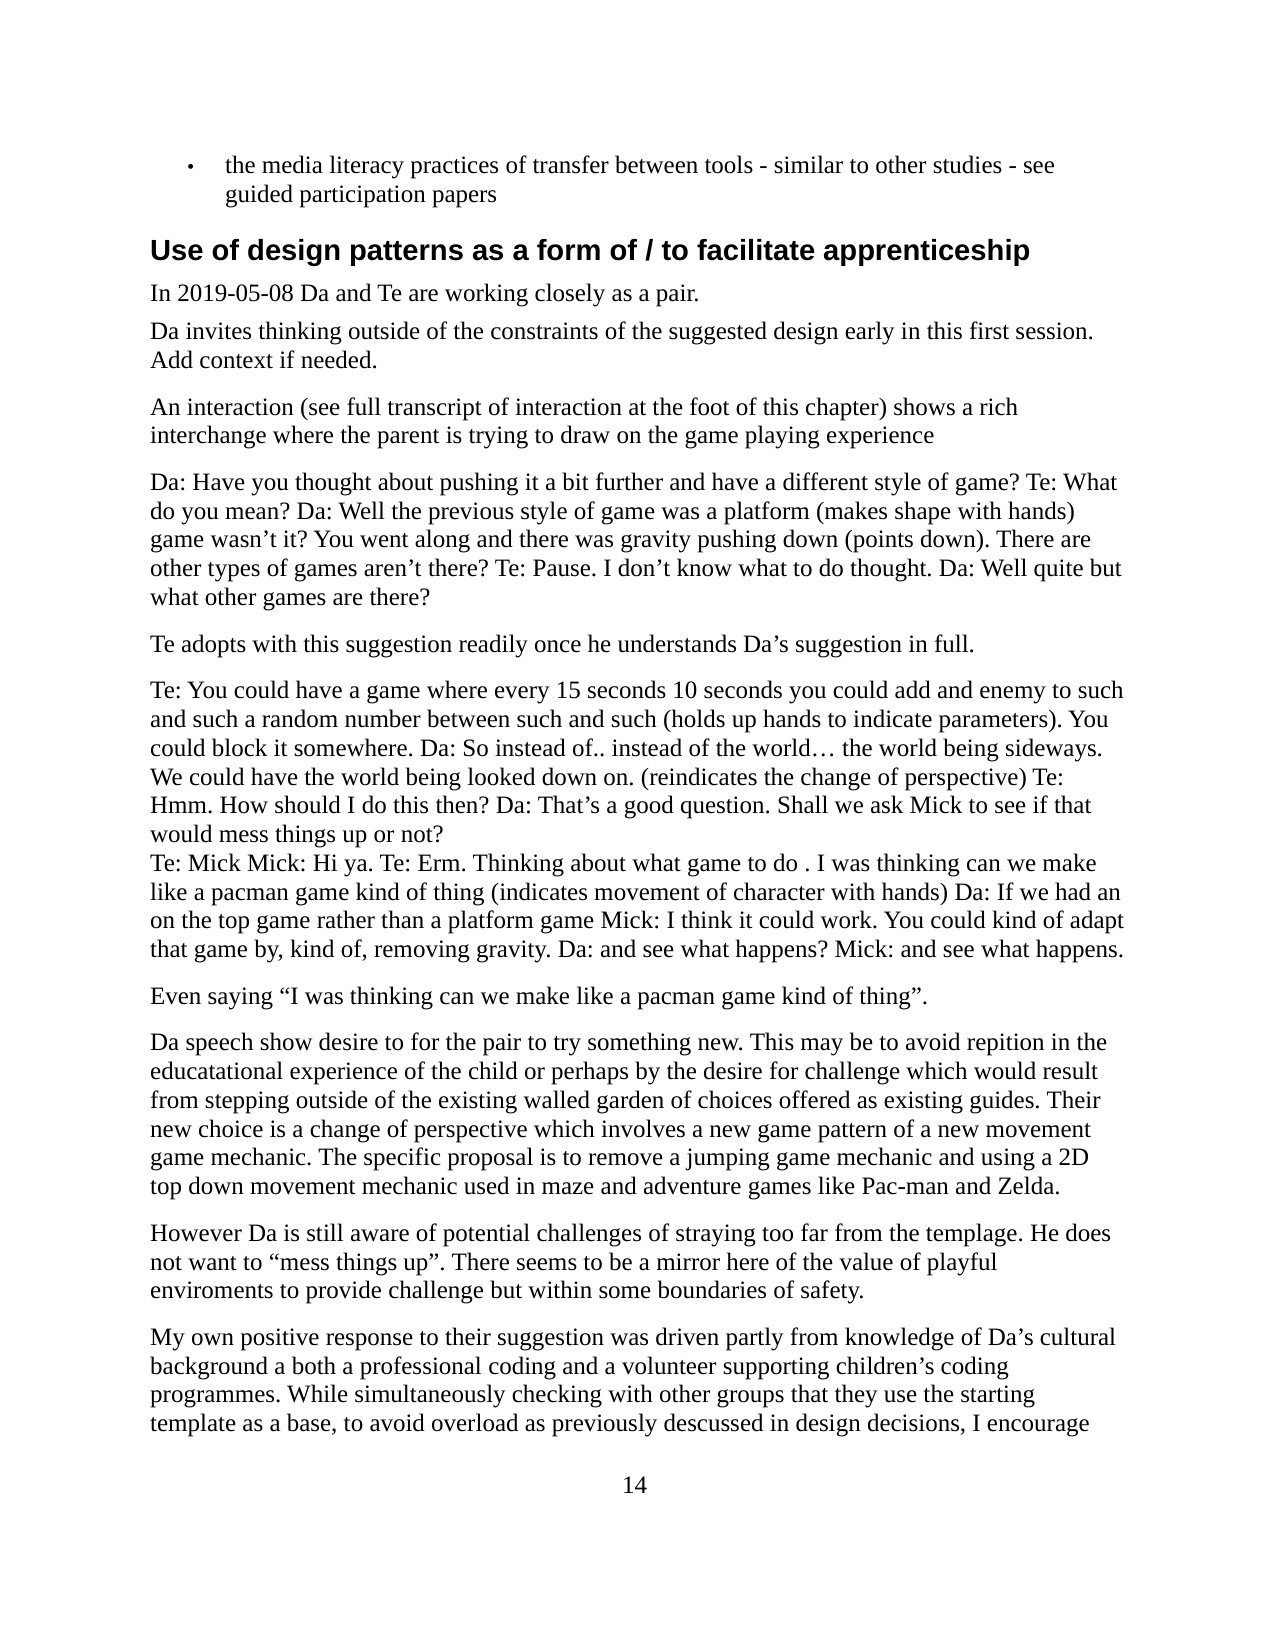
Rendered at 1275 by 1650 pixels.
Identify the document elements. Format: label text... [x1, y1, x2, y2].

text In 2019-05-08 Da and Te are working closely as a pair. [150, 278, 1125, 307]
text An interaction (see full transcript of interaction at the foot of this chapter) shows a rich interchange where the parent is trying to draw on the game playing experience [150, 392, 1125, 449]
text My own positive response to their suggestion was driven partly from knowledge of Da’s cultural background a both a professional coding and a volunteer supporting children’s coding programmes. While simultaneously checking with other groups that they use the starting template as a base, to avoid overload as previously descussed in design decisions, I encourage [150, 1322, 1125, 1437]
text Even saying “I was thinking can we make like a pacman game kind of thing”. [150, 981, 1125, 1009]
text However Da is still aware of potential challenges of straying too far from the templage. He does not want to “mess things up”. There seems to be a mirror here of the value of playful enviroments to provide challenge but within some boundaries of safety. [150, 1218, 1125, 1304]
text Da: Have you thought about pushing it a bit further and have a different style of game? Te: What do you mean? Da: Well the previous style of game was a platform (makes shape with hands) game wasn’t it? You went along and there was gravity pushing down (points down). There are other types of games aren’t there? Te: Pause. I don’t know what to do thought. Da: Well quite but what other games are there? [150, 467, 1125, 611]
text Da speech show desire to for the pair to try something new. This may be to avoid repition in the educatational experience of the child or perhaps by the desire for challenge which would result from stepping outside of the existing walled garden of choices offered as existing guides. Their new choice is a change of perspective which involves a new game pattern of a new movement game mechanic. The specific proposal is to remove a jumping game mechanic and using a 2D top down movement mechanic used in maze and adventure games like Pac-man and Zelda. [150, 1027, 1125, 1200]
list the media literacy practices of transfer between tools - similar to other studies - see guided participation papers [187, 150, 1125, 207]
text Da invites thinking outside of the constraints of the suggested design early in this first session. Add context if needed. [150, 316, 1125, 374]
text Te: You could have a game where every 15 seconds 10 seconds you could add and enemy to such and such a random number between such and such (holds up hands to indicate parameters). You could block it somewhere. Da: So instead of.. instead of the world… the world being sideways. We could have the world being looked down on. (reindicates the change of perspective) Te: Hmm. How should I do this then? Da: That’s a good question. Shall we ask Mick to see if that would mess things up or not? Te: Mick Mick: Hi ya. Te: Erm. Thinking about what game to do . I was thinking can we make like a pacman game kind of thing (indicates movement of character with hands) Da: If we had an on the top game rather than a platform game Mick: I think it could work. You could kind of adapt that game by, kind of, removing gravity. Da: and see what happens? Mick: and see what happens. [150, 675, 1125, 963]
text Te adopts with this suggestion readily once he understands Da’s suggestion in full. [150, 629, 1125, 657]
subtitle Use of design patterns as a form of / to facilitate apprenticeship [150, 232, 1125, 266]
